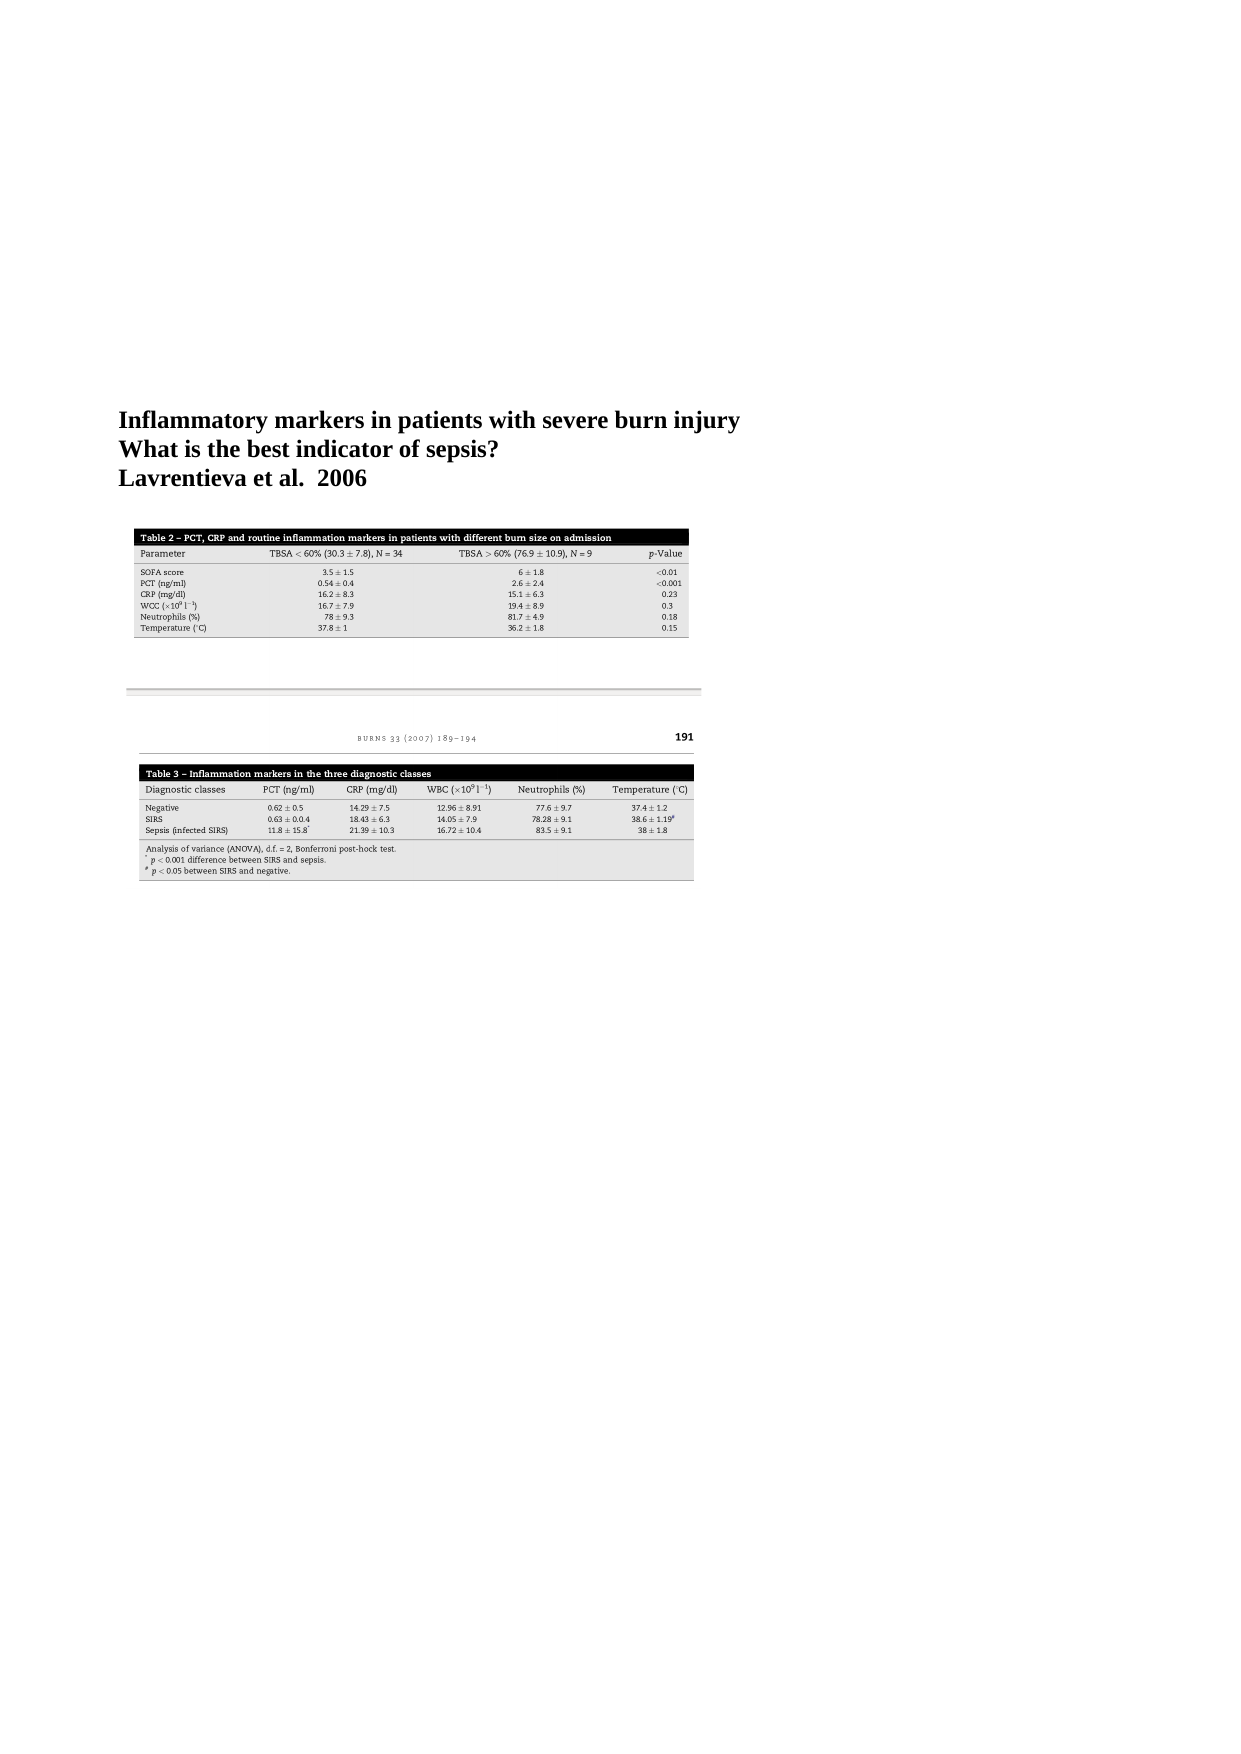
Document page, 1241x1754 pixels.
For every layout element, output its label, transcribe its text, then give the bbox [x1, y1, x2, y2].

text Inflammatory markers in patients with severe burn injury [118, 406, 1122, 434]
text Lavrentieva et al. 2006 [118, 463, 1122, 492]
text What is the best indicator of sepsis? [118, 434, 1122, 463]
picture [126, 524, 702, 889]
